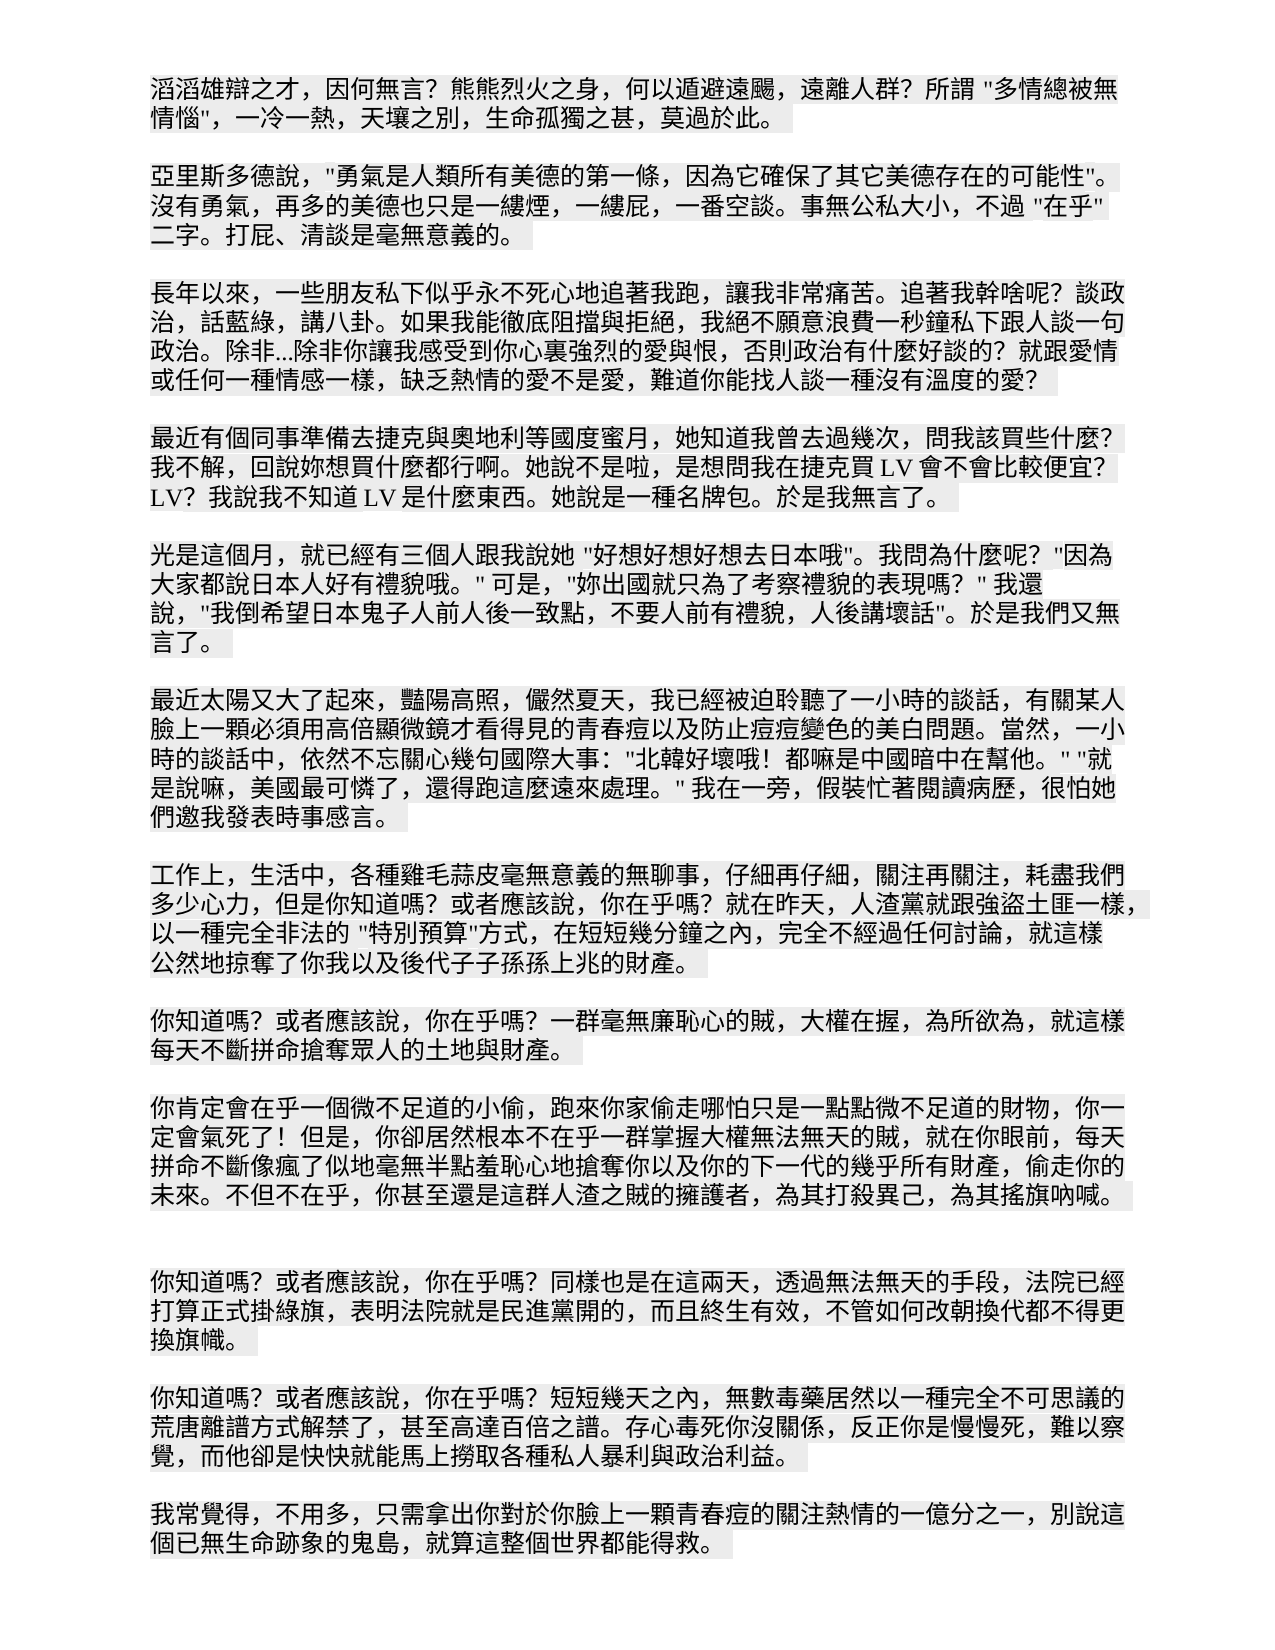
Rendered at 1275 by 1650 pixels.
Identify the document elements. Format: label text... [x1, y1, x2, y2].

text 滔滔雄辯之才，因何無言？熊熊烈火之身，何以遁避遠颺，遠離人群？所謂 "多情總被無情惱"，一冷一熱，天壤之別，生命孤獨之甚，莫過於此。 亞里斯多德說，"勇氣是人類所有美德的第一條，因為它確保了其它美德存在的可能性"。沒有勇氣，再多的美德也只是一縷煙，一縷屁，一番空談。事無公私大小，不過 "在乎" 二字。打屁、清談是毫無意義的。 長年以來，一些朋友私下似乎永不死心地追著我跑，讓我非常痛苦。追著我幹啥呢？談政治，話藍綠，講八卦。如果我能徹底阻擋與拒絕，我絕不願意浪費一秒鐘私下跟人談一句政治。除非...除非你讓我感受到你心裏強烈的愛與恨，否則政治有什麼好談的？就跟愛情或任何一種情感一樣，缺乏熱情的愛不是愛，難道你能找人談一種沒有溫度的愛？ 最近有個同事準備去捷克與奧地利等國度蜜月，她知道我曾去過幾次，問我該買些什麼？我不解，回說妳想買什麼都行啊。她說不是啦，是想問我在捷克買LV會不會比較便宜？LV？我說我不知道LV是什麼東西。她說是一種名牌包。於是我無言了。 光是這個月，就已經有三個人跟我說她 "好想好想好想去日本哦"。我問為什麼呢？"因為大家都說日本人好有禮貌哦。" 可是，"妳出國就只為了考察禮貌的表現嗎？" 我還說，"我倒希望日本鬼子人前人後一致點，不要人前有禮貌，人後講壞話"。於是我們又無言了。 最近太陽又大了起來，豔陽高照，儼然夏天，我已經被迫聆聽了一小時的談話，有關某人臉上一顆必須用高倍顯微鏡才看得見的青春痘以及防止痘痘變色的美白問題。當然，一小時的談話中，依然不忘關心幾句國際大事："北韓好壞哦！都嘛是中國暗中在幫他。" "就是說嘛，美國最可憐了，還得跑這麼遠來處理。" 我在一旁，假裝忙著閱讀病歷，很怕她們邀我發表時事感言。 工作上，生活中，各種雞毛蒜皮毫無意義的無聊事，仔細再仔細，關注再關注，耗盡我們多少心力，但是你知道嗎？或者應該說，你在乎嗎？就在昨天，人渣黨就跟強盜土匪一樣，以一種完全非法的 "特別預算"方式，在短短幾分鐘之內，完全不經過任何討論，就這樣公然地掠奪了你我以及後代子子孫孫上兆的財產。 你知道嗎？或者應該說，你在乎嗎？一群毫無廉恥心的賊，大權在握，為所欲為，就這樣每天不斷拼命搶奪眾人的土地與財產。 你肯定會在乎一個微不足道的小偷，跑來你家偷走哪怕只是一點點微不足道的財物，你一定會氣死了！但是，你卻居然根本不在乎一群掌握大權無法無天的賊，就在你眼前，每天拼命不斷像瘋了似地毫無半點羞恥心地搶奪你以及你的下一代的幾乎所有財產，偷走你的未來。不但不在乎，你甚至還是這群人渣之賊的擁護者，為其打殺異己，為其搖旗吶喊。 你知道嗎？或者應該說，你在乎嗎？同樣也是在這兩天，透過無法無天的手段，法院已經打算正式掛綠旗，表明法院就是民進黨開的，而且終生有效，不管如何改朝換代都不得更換旗幟。 你知道嗎？或者應該說，你在乎嗎？短短幾天之內，無數毒藥居然以一種完全不可思議的荒唐離譜方式解禁了，甚至高達百倍之譜。存心毒死你沒關係，反正你是慢慢死，難以察覺，而他卻是快快就能馬上撈取各種私人暴利與政治利益。 我常覺得，不用多，只需拿出你對於你臉上一顆青春痘的關注熱情的一億分之一，別說這個已無生命跡象的鬼島，就算這整個世界都能得救。 我不知道我究竟是應該痛恨這個貪婪無恥的人渣黨？還是應該厭惡冰冰涼涼、猥猥瑣瑣、沒有半點溫度的台灣人？龍應台三十多年前那句名言是對的：台灣人，"你為什麼不生氣？" 是不是即便是殺老母姦老爸、掏空眾人財產、毒死眾人下一代等等等的惡行，你也還是一樣都不會生氣？ 但是，很奇怪的是，對於那些純屬私人瑣瑣碎碎的無謂八卦是非，或是什麼哪個路人甲對路人乙不禮貌啦，哪個人不讓座啦，誰幾天沒洗澡啦，哪個明星講話好酸啦等等等毫無意義的各種無聊事，卻反而能激起全民不可思議的 "正義怒火"。 [150, 75, 1125, 1559]
